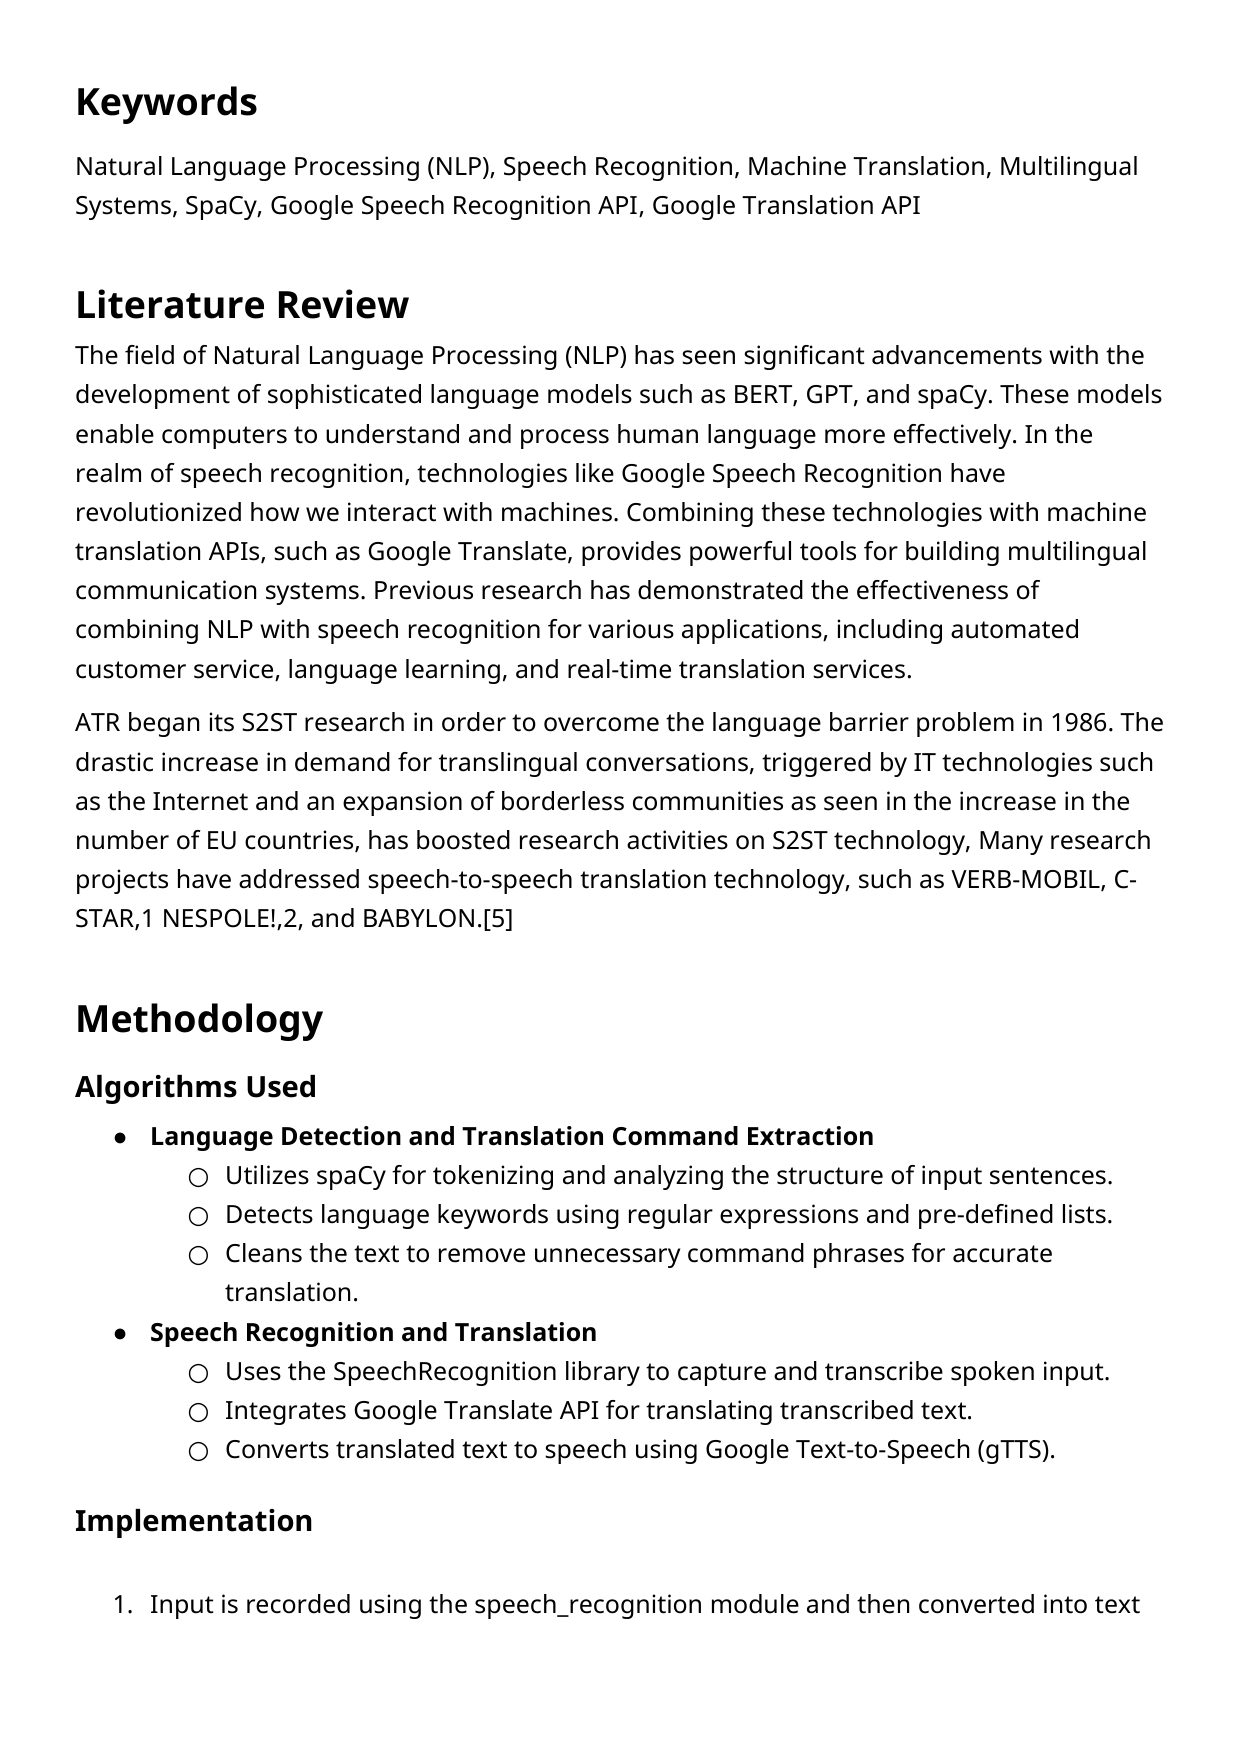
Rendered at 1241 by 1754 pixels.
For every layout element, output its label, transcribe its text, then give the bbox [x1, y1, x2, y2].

list Converts translated text to speech using Google Text-to-Speech (gTTS). [187, 1432, 1165, 1466]
list Detects language keywords using regular expressions and pre-defined lists. [187, 1197, 1165, 1231]
text The field of Natural Language Processing (NLP) has seen significant advancements with the development of sophisticated language models such as BERT, GPT, and spaCy. These models enable computers to understand and process human language more effectively. In the realm of speech recognition, technologies like Google Speech Recognition have revolutionized how we interact with machines. Combining these technologies with machine translation APIs, such as Google Translate, provides powerful tools for building multilingual communication systems. Previous research has demonstrated the effectiveness of combining NLP with speech recognition for various applications, including automated customer service, language learning, and real-time translation services. [75, 338, 1165, 685]
subtitle Literature Review [75, 279, 1165, 330]
list Input is recorded using the speech_recognition module and then converted into text [112, 1586, 1165, 1620]
subtitle Keywords [75, 75, 1165, 126]
text ATR began its S2ST research in order to overcome the language barrier problem in 1986. The drastic increase in demand for translingual conversations, triggered by IT technologies such as the Internet and an expansion of borderless communities as seen in the increase in the number of EU countries, has boosted research activities on S2ST technology, Many research projects have addressed speech-to-speech translation technology, such as VERB-MOBIL, C-STAR,1 NESPOLE!,2, and BABYLON.[5] [75, 705, 1165, 935]
list Language Detection and Translation Command Extraction [112, 1118, 1165, 1152]
list Integrates Google Translate API for translating transcribed text. [187, 1392, 1165, 1427]
list Uses the SpeechRecognition library to capture and transcribe spoken input. [187, 1353, 1165, 1387]
subtitle Implementation [75, 1500, 1165, 1540]
text Natural Language Processing (NLP), Speech Recognition, Machine Translation, Multilingual Systems, SpaCy, Google Speech Recognition API, Google Translation API [75, 148, 1165, 221]
subtitle Methodology [75, 992, 1165, 1043]
list Cleans the text to remove unnecessary command phrases for accurate translation. [187, 1236, 1165, 1309]
list Utilizes spaCy for tokenizing and analyzing the structure of input sentences. [187, 1157, 1165, 1192]
list Speech Recognition and Translation [112, 1314, 1165, 1348]
subtitle Algorithms Used [75, 1066, 1165, 1106]
